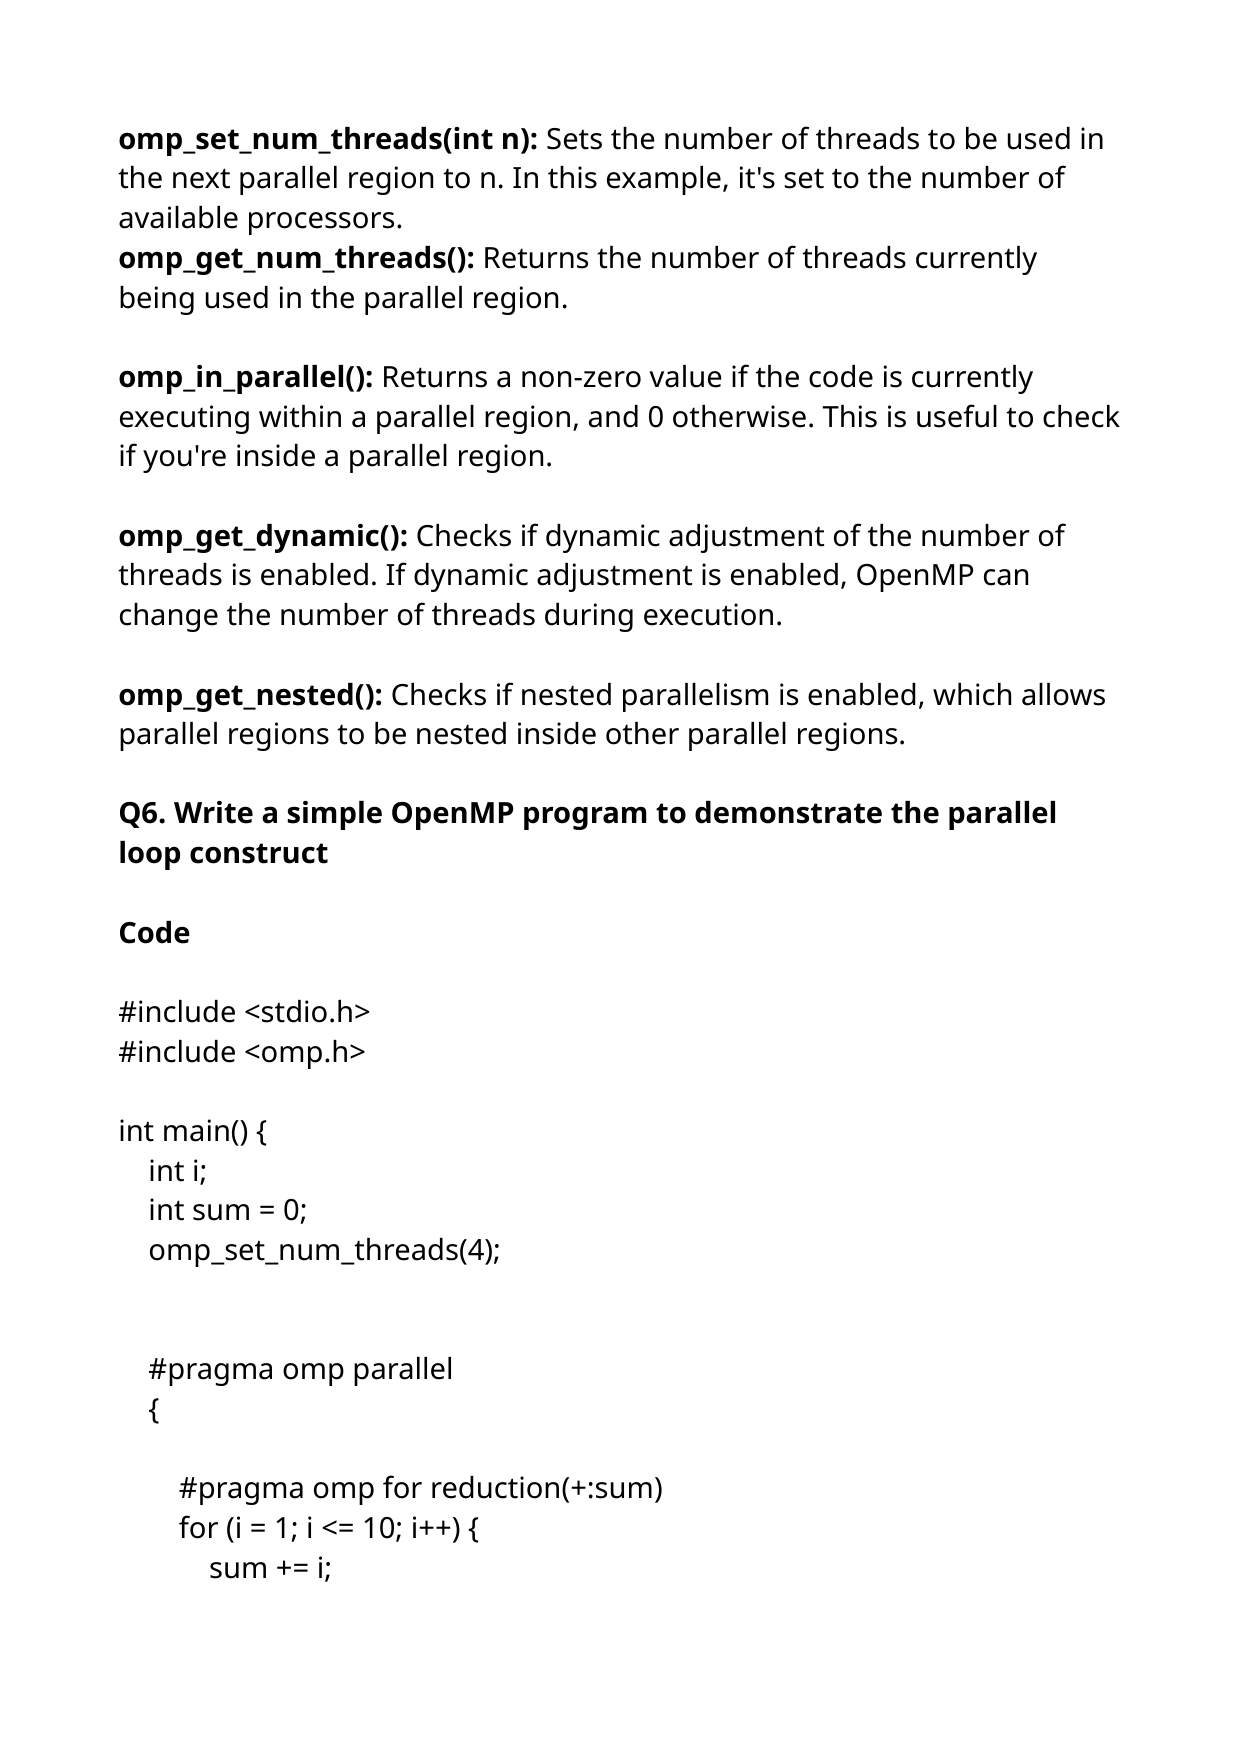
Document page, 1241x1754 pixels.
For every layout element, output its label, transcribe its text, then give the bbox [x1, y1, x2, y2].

text int sum = 0; [118, 1190, 1122, 1229]
text Code [118, 912, 1122, 952]
text for (i = 1; i <= 10; i++) { [118, 1507, 1122, 1547]
text #include <omp.h> [118, 1031, 1122, 1071]
text omp_set_num_threads(int n): Sets the number of threads to be used in the next parallel region to n. In this example, it's set to the number of available processors. [118, 118, 1122, 237]
text #pragma omp parallel [118, 1348, 1122, 1388]
text omp_get_nested(): Checks if nested parallelism is enabled, which allows parallel regions to be nested inside other parallel regions. [118, 674, 1122, 753]
text #include <stdio.h> [118, 991, 1122, 1031]
text #pragma omp for reduction(+:sum) [118, 1467, 1122, 1507]
text int main() { [118, 1110, 1122, 1150]
text omp_get_dynamic(): Checks if dynamic adjustment of the number of threads is enabled. If dynamic adjustment is enabled, OpenMP can change the number of threads during execution. [118, 515, 1122, 634]
text { [118, 1388, 1122, 1428]
text Q6. Write a simple OpenMP program to demonstrate the parallel loop construct [118, 793, 1122, 872]
text sum += i; [118, 1547, 1122, 1587]
text int i; [118, 1150, 1122, 1190]
text omp_in_parallel(): Returns a non-zero value if the code is currently executing within a parallel region, and 0 otherwise. This is useful to check if you're inside a parallel region. [118, 356, 1122, 475]
text omp_set_num_threads(4); [118, 1229, 1122, 1269]
text omp_get_num_threads(): Returns the number of threads currently being used in the parallel region. [118, 237, 1122, 317]
